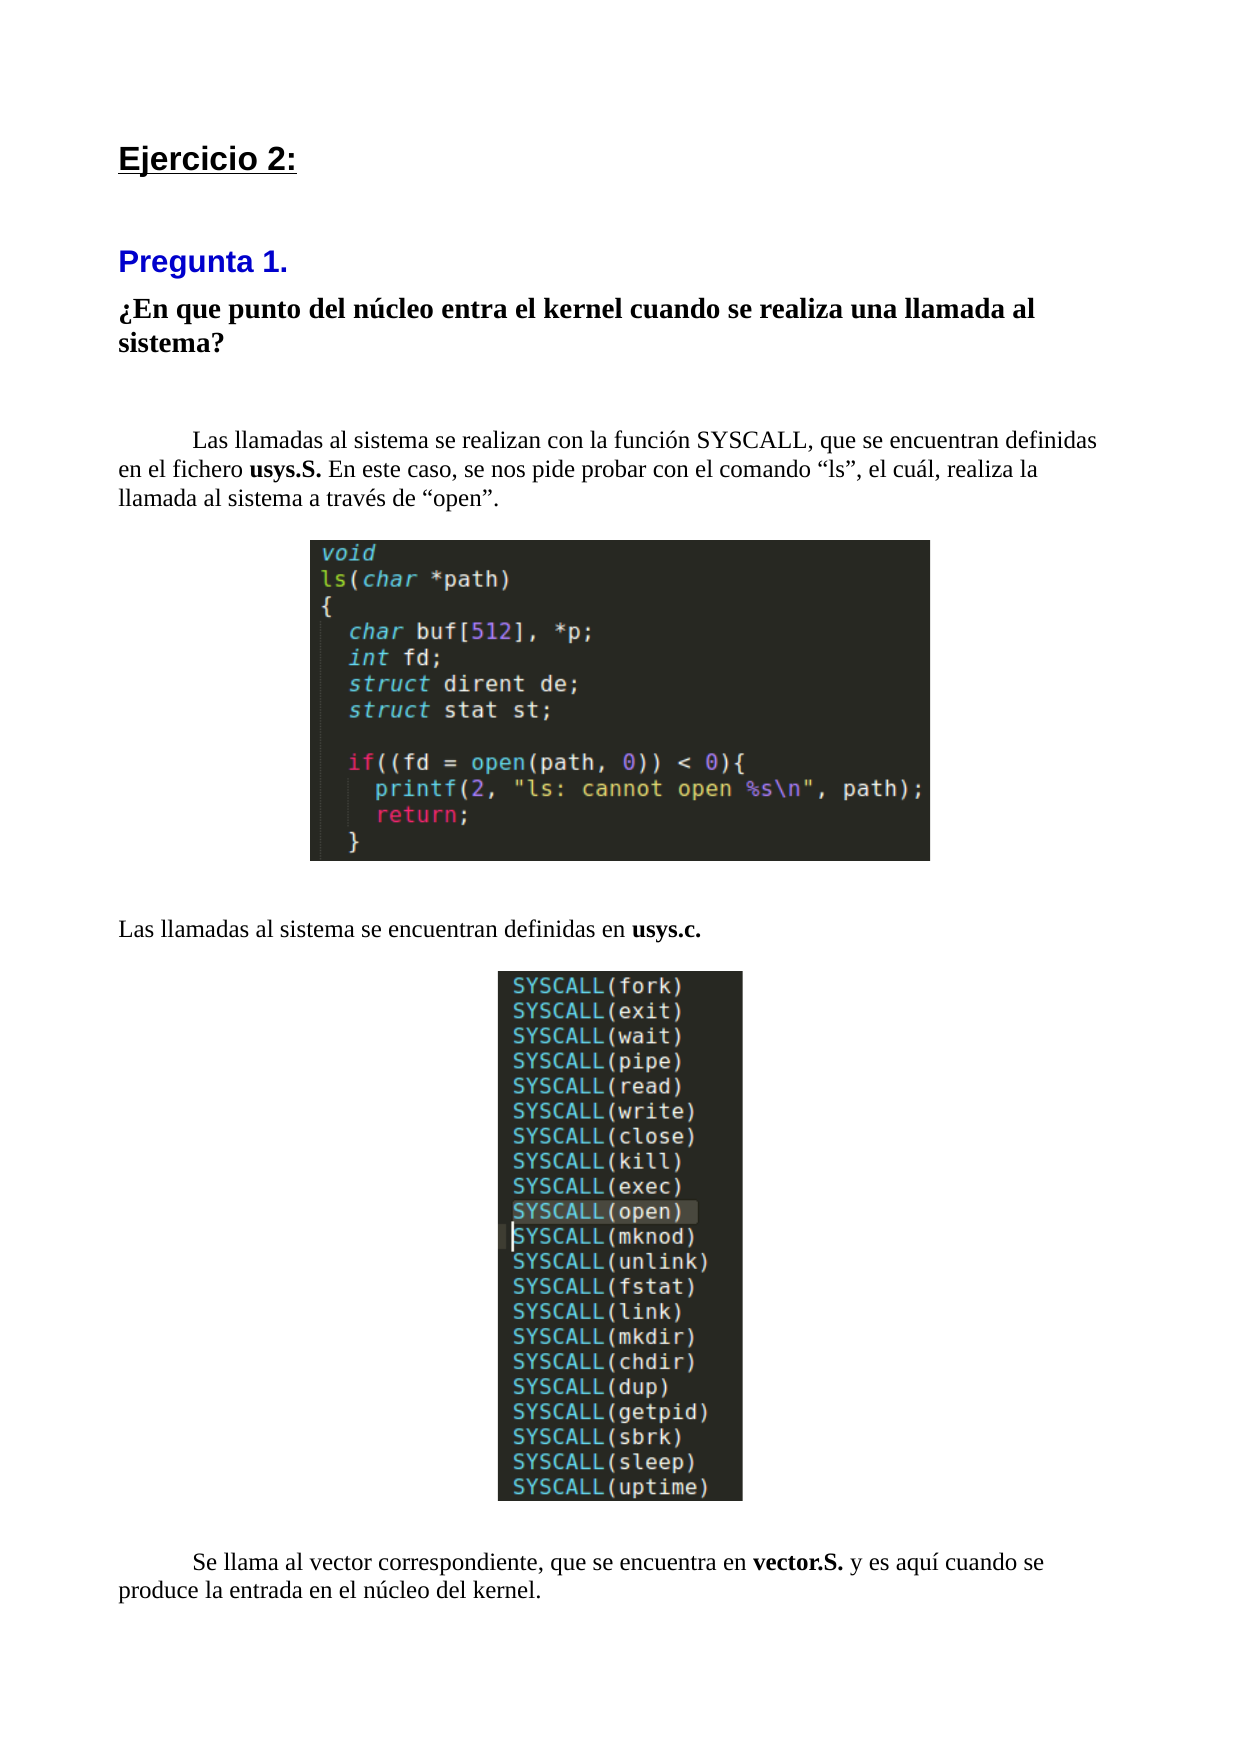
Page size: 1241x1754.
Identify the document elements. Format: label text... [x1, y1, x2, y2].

picture [497, 971, 743, 1501]
subtitle Ejercicio 2: [118, 139, 1122, 178]
text ¿En que punto del núcleo entra el kernel cuando se realiza una llamada al sistema? [118, 291, 1122, 358]
text Las llamadas al sistema se encuentran definidas en usys.c. [118, 914, 1122, 943]
text Se llama al vector correspondiente, que se encuentra en vector.S. y es aquí cuando se produce la entrada en el núcleo del kernel. [118, 1547, 1122, 1604]
text Las llamadas al sistema se realizan con la función SYSCALL, que se encuentran definidas en el fichero usys.S. En este caso, se nos pide probar con el comando “ls”, el cuál, realiza la llamada al sistema a través de “open”. [118, 426, 1122, 512]
picture [310, 540, 931, 861]
subtitle Pregunta 1. [118, 243, 1122, 279]
